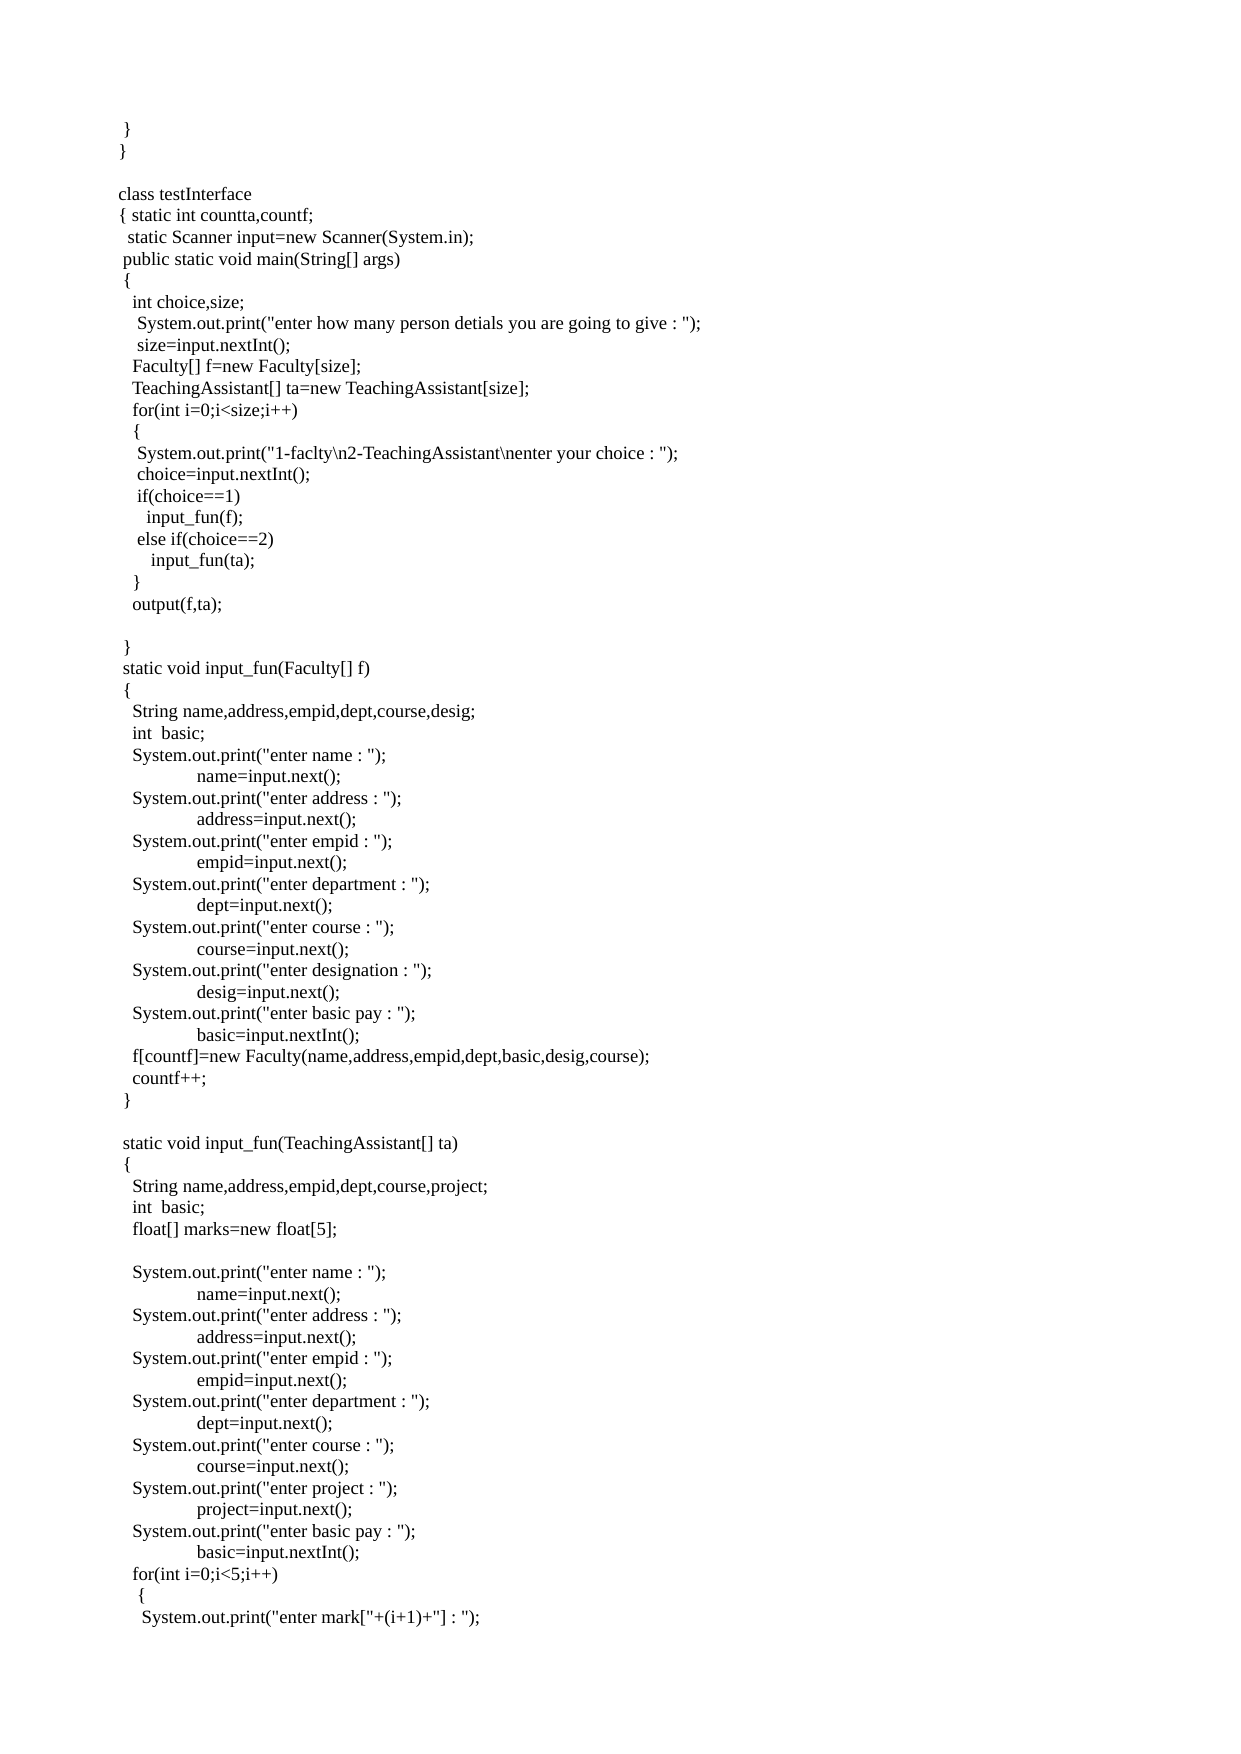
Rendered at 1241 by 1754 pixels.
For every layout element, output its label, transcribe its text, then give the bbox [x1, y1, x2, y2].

text System.out.print("enter name : "); [118, 1261, 1122, 1282]
text input_fun(ta); [118, 549, 1122, 571]
text System.out.print("enter empid : "); [118, 830, 1122, 851]
text choice=input.nextInt(); [118, 463, 1122, 485]
text { [118, 1584, 1122, 1606]
text size=input.nextInt(); [118, 334, 1122, 355]
text System.out.print("enter designation : "); [118, 959, 1122, 981]
text countf++; [118, 1067, 1122, 1088]
text System.out.print("1-faclty\n2-TeachingAssistant\nenter your choice : "); [118, 442, 1122, 463]
text } [118, 1088, 1122, 1110]
text name=input.next(); [118, 1282, 1122, 1304]
text else if(choice==2) [118, 528, 1122, 549]
text course=input.next(); [118, 1455, 1122, 1477]
text f[countf]=new Faculty(name,address,empid,dept,basic,desig,course); [118, 1045, 1122, 1067]
text if(choice==1) [118, 485, 1122, 506]
text Faculty[] f=new Faculty[size]; [118, 355, 1122, 377]
text address=input.next(); [118, 1326, 1122, 1347]
text class testInterface [118, 183, 1122, 204]
text } [118, 636, 1122, 657]
text } [118, 118, 1122, 140]
text input_fun(f); [118, 506, 1122, 528]
text { [118, 679, 1122, 700]
text System.out.print("enter department : "); [118, 873, 1122, 894]
text } [118, 140, 1122, 161]
text System.out.print("enter mark["+(i+1)+"] : "); [118, 1606, 1122, 1627]
text desig=input.next(); [118, 981, 1122, 1002]
text int choice,size; [118, 291, 1122, 312]
text System.out.print("enter empid : "); [118, 1347, 1122, 1369]
text String name,address,empid,dept,course,desig; [118, 700, 1122, 722]
text TeachingAssistant[] ta=new TeachingAssistant[size]; [118, 377, 1122, 398]
text float[] marks=new float[5]; [118, 1218, 1122, 1239]
text empid=input.next(); [118, 851, 1122, 873]
text int basic; [118, 722, 1122, 743]
text empid=input.next(); [118, 1369, 1122, 1390]
text System.out.print("enter course : "); [118, 916, 1122, 937]
text { [118, 269, 1122, 291]
text dept=input.next(); [118, 894, 1122, 916]
text output(f,ta); [118, 592, 1122, 614]
text } [118, 571, 1122, 592]
text System.out.print("enter address : "); [118, 787, 1122, 808]
text public static void main(String[] args) [118, 247, 1122, 269]
text course=input.next(); [118, 937, 1122, 959]
text { static int countta,countf; [118, 204, 1122, 226]
text System.out.print("enter department : "); [118, 1390, 1122, 1412]
text basic=input.nextInt(); [118, 1024, 1122, 1045]
text System.out.print("enter how many person detials you are going to give : "); [118, 312, 1122, 334]
text static void input_fun(Faculty[] f) [118, 657, 1122, 679]
text name=input.next(); [118, 765, 1122, 787]
text dept=input.next(); [118, 1412, 1122, 1433]
text for(int i=0;i<5;i++) [118, 1563, 1122, 1584]
text basic=input.nextInt(); [118, 1541, 1122, 1563]
text System.out.print("enter name : "); [118, 743, 1122, 765]
text int basic; [118, 1196, 1122, 1218]
text { [118, 1153, 1122, 1175]
text { [118, 420, 1122, 442]
text System.out.print("enter basic pay : "); [118, 1002, 1122, 1024]
text address=input.next(); [118, 808, 1122, 830]
text System.out.print("enter basic pay : "); [118, 1520, 1122, 1541]
text static void input_fun(TeachingAssistant[] ta) [118, 1132, 1122, 1153]
text System.out.print("enter course : "); [118, 1433, 1122, 1455]
text static Scanner input=new Scanner(System.in); [118, 226, 1122, 247]
text project=input.next(); [118, 1498, 1122, 1520]
text String name,address,empid,dept,course,project; [118, 1175, 1122, 1196]
text System.out.print("enter address : "); [118, 1304, 1122, 1326]
text System.out.print("enter project : "); [118, 1477, 1122, 1498]
text for(int i=0;i<size;i++) [118, 398, 1122, 420]
